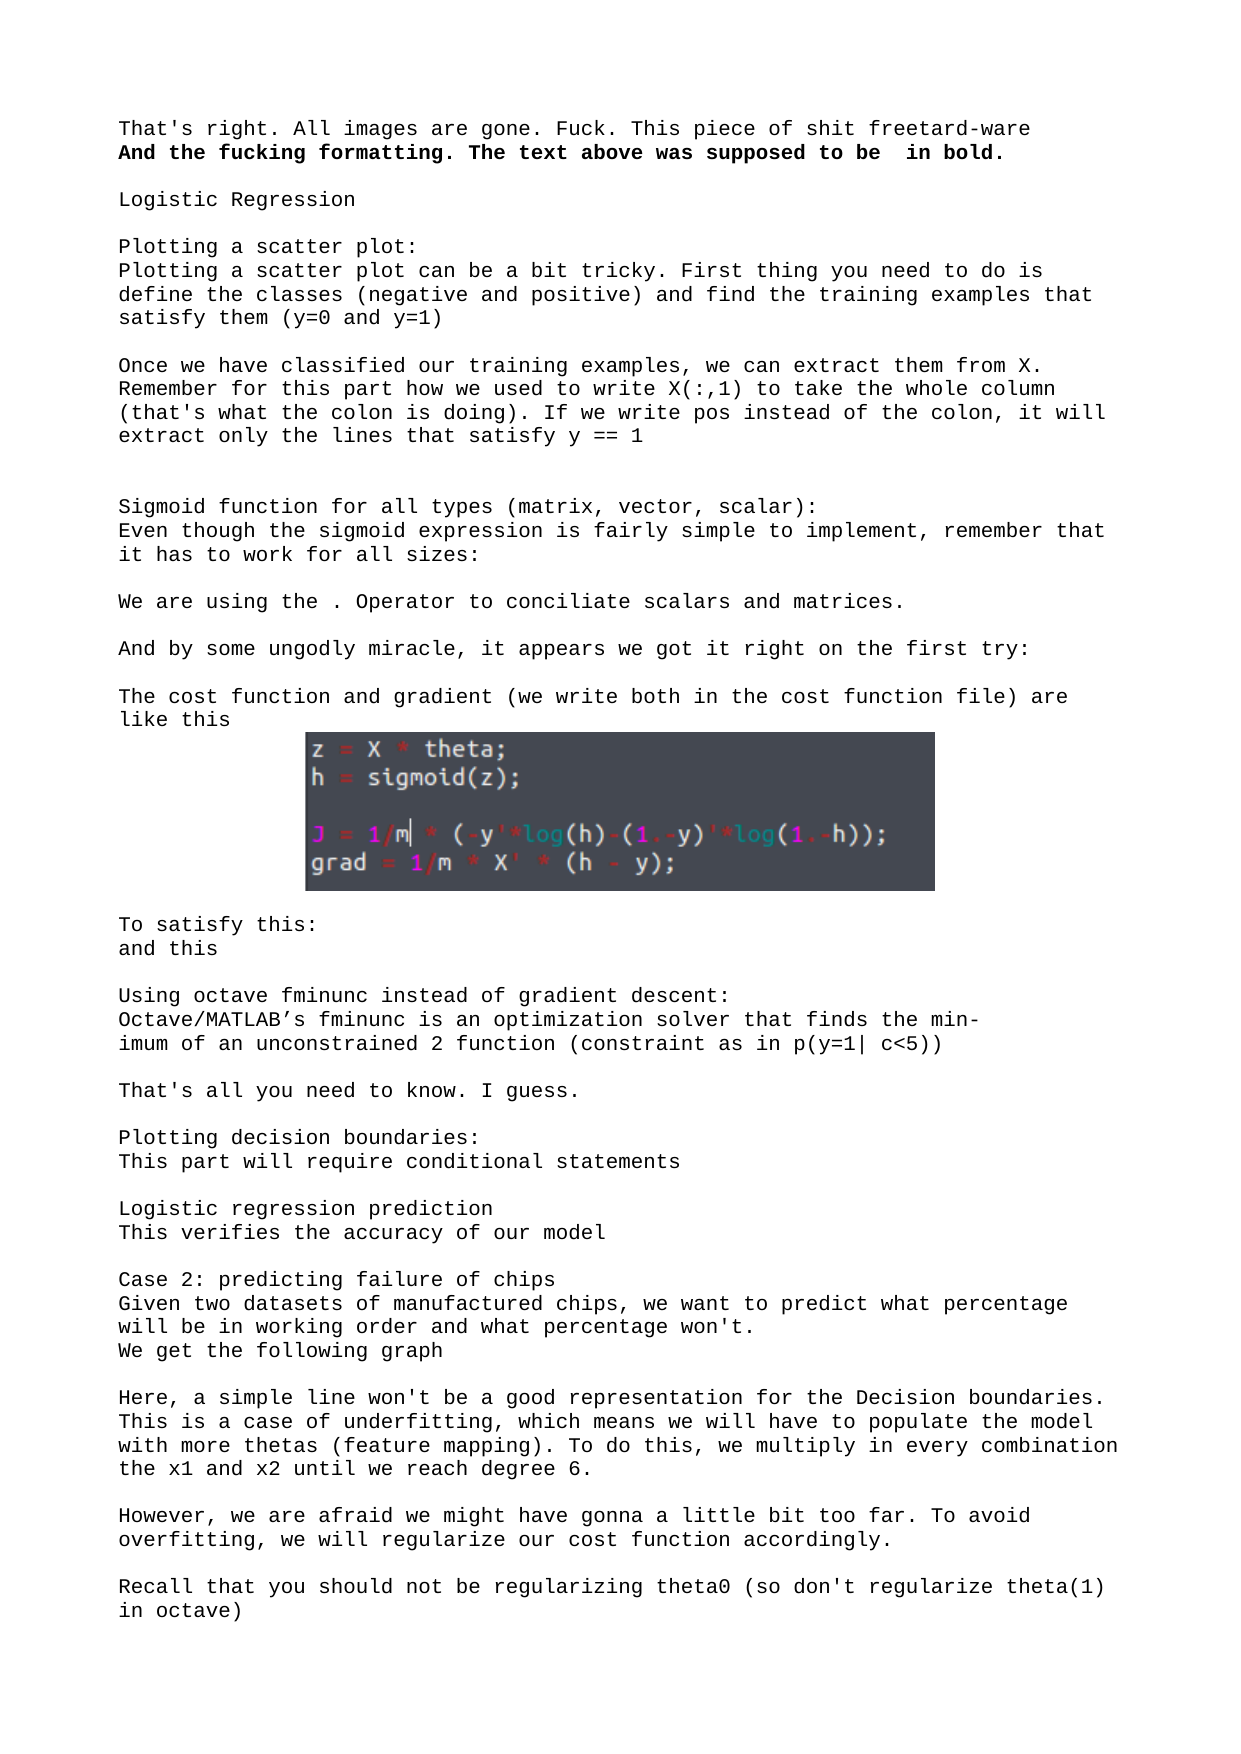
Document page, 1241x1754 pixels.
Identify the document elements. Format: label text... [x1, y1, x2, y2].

text Using octave fminunc instead of gradient descent: [118, 985, 1122, 1009]
text Here, a simple line won't be a good representation for the Decision boundaries. This is a case of underfitting, which means we will have to populate the model with more thetas (feature mapping). To do this, we multiply in every combination the x1 and x2 until we reach degree 6. [118, 1387, 1122, 1482]
text We get the following graph [118, 1340, 1122, 1364]
text That's all you need to know. I guess. [118, 1080, 1122, 1103]
text However, we are afraid we might have gonna a little bit too far. To avoid overfitting, we will regularize our cost function accordingly. [118, 1506, 1122, 1553]
text We are using the . Operator to conciliate scalars and matrices. [118, 591, 1122, 615]
text Octave/MATLAB’s fminunc is an optimization solver that finds the min- [118, 1009, 1122, 1033]
text This part will require conditional statements [118, 1151, 1122, 1174]
text Recall that you should not be regularizing theta0 (so don't regularize theta(1) in octave) [118, 1576, 1122, 1624]
text This verifies the accuracy of our model [118, 1222, 1122, 1245]
text imum of an unconstrained 2 function (constraint as in p(y=1| c<5)) [118, 1033, 1122, 1056]
text Sigmoid function for all types (matrix, vector, scalar): [118, 496, 1122, 520]
text And by some ungodly miracle, it appears we got it right on the first try: [118, 638, 1122, 662]
text And the fucking formatting. The text above was supposed to be in bold. [118, 142, 1122, 165]
text Plotting a scatter plot: [118, 236, 1122, 260]
text To satisfy this: [118, 914, 1122, 938]
text Even though the sigmoid expression is fairly simple to implement, remember that it has to work for all sizes: [118, 520, 1122, 567]
text The cost function and gradient (we write both in the cost function file) are like this [118, 686, 1122, 733]
text Plotting decision boundaries: [118, 1127, 1122, 1151]
text Given two datasets of manufactured chips, we want to predict what percentage will be in working order and what percentage won't. [118, 1293, 1122, 1340]
text Plotting a scatter plot can be a bit tricky. First thing you need to do is define the classes (negative and positive) and find the training examples that satisfy them (y=0 and y=1) [118, 260, 1122, 331]
text Once we have classified our training examples, we can extract them from X. Remember for this part how we used to write X(:,1) to take the whole column (that's what the colon is doing). If we write pos instead of the colon, it will extract only the lines that satisfy y == 1 [118, 354, 1122, 449]
text Logistic regression prediction [118, 1198, 1122, 1222]
text Case 2: predicting failure of chips [118, 1269, 1122, 1293]
picture [305, 732, 935, 891]
text That's right. All images are gone. Fuck. This piece of shit freetard-ware [118, 118, 1122, 142]
text Logistic Regression [118, 189, 1122, 213]
text and this [118, 938, 1122, 962]
